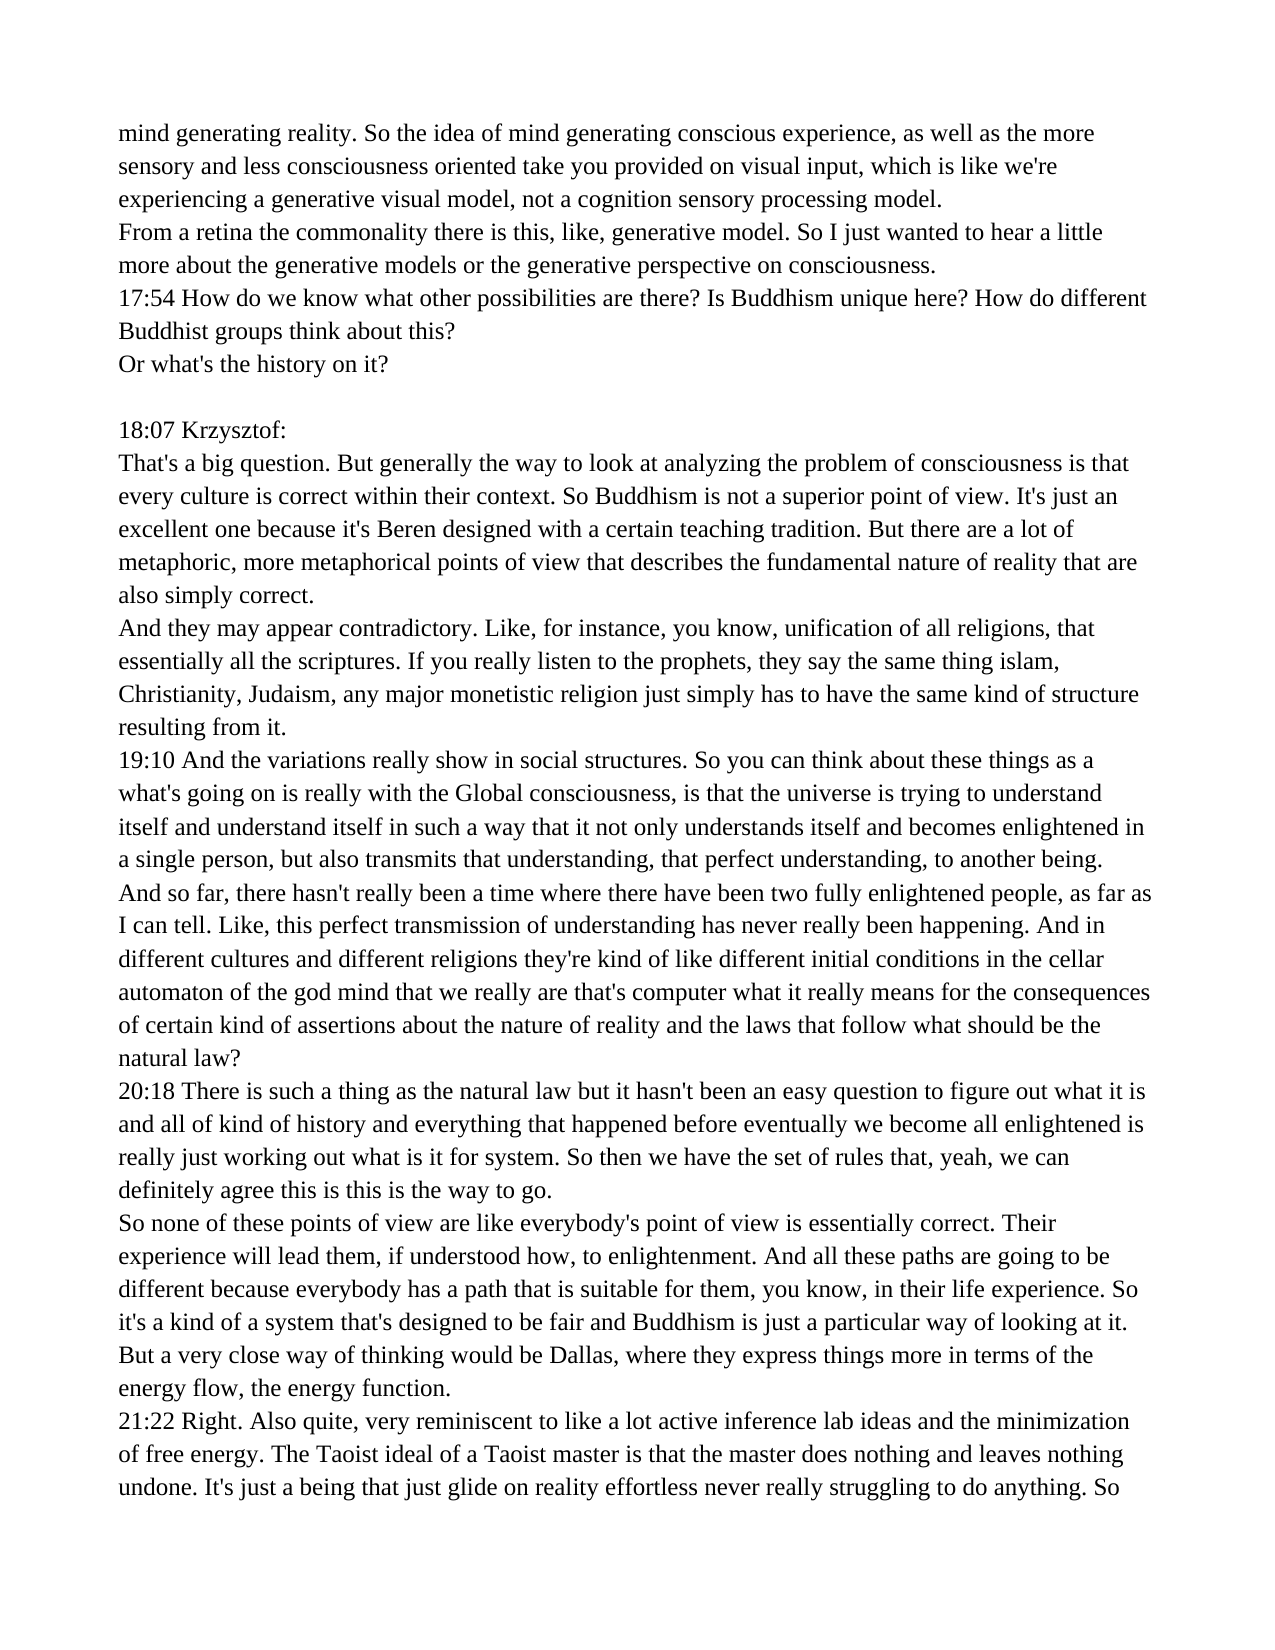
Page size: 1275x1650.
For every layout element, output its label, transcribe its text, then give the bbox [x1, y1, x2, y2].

text 17:54 How do we know what other possibilities are there? Is Buddhism unique here? How do different Buddhist groups think about this? [118, 283, 1157, 345]
text That's a big question. But generally the way to look at analyzing the problem of consciousness is that every culture is correct within their context. So Buddhism is not a superior point of view. It's just an excellent one because it's Beren designed with a certain teaching tradition. But there are a lot of metaphoric, more metaphorical points of view that describes the fundamental nature of reality that are also simply correct. [118, 448, 1157, 609]
text 19:10 And the variations really show in social structures. So you can think about these things as a what's going on is really with the Global consciousness, is that the universe is trying to understand itself and understand itself in such a way that it not only understands itself and becomes enlightened in a single person, but also transmits that understanding, that perfect understanding, to another being. [118, 746, 1157, 873]
text mind generating reality. So the idea of mind generating conscious experience, as well as the more sensory and less consciousness oriented take you provided on visual input, which is like we're experiencing a generative visual model, not a cognition sensory processing model. [118, 118, 1157, 213]
text So none of these points of view are like everybody's point of view is essentially correct. Their experience will lead them, if understood how, to enlightenment. And all these paths are going to be different because everybody has a path that is suitable for them, you know, in their life experience. So it's a kind of a system that's designed to be fair and Buddhism is just a particular way of looking at it. But a very close way of thinking would be Dallas, where they express things more in terms of the energy flow, the energy function. [118, 1208, 1157, 1402]
text And so far, there hasn't really been a time where there have been two fully enlightened people, as far as I can tell. Like, this perfect transmission of understanding has never really been happening. And in different cultures and different religions they're kind of like different initial conditions in the cellar automaton of the god mind that we really are that's computer what it really means for the consequences of certain kind of assertions about the nature of reality and the laws that follow what should be the natural law? [118, 878, 1157, 1071]
text And they may appear contradictory. Like, for instance, you know, unification of all religions, that essentially all the scriptures. If you really listen to the prophets, they say the same thing islam, Christianity, Judaism, any major monetistic religion just simply has to have the same kind of structure resulting from it. [118, 613, 1157, 741]
text Or what's the history on it? [118, 349, 1157, 378]
text 18:07 Krzysztof: [118, 415, 1157, 444]
text From a retina the commonality there is this, like, generative model. So I just wanted to hear a little more about the generative models or the generative perspective on consciousness. [118, 217, 1157, 279]
text 20:18 There is such a thing as the natural law but it hasn't been an easy question to figure out what it is and all of kind of history and everything that happened before eventually we become all enlightened is really just working out what is it for system. So then we have the set of rules that, yeah, we can definitely agree this is this is the way to go. [118, 1076, 1157, 1203]
text 21:22 Right. Also quite, very reminiscent to like a lot active inference lab ideas and the minimization of free energy. The Taoist ideal of a Taoist master is that the master does nothing and leaves nothing undone. It's just a being that just glide on reality effortless never really struggling to do anything. So [118, 1406, 1157, 1501]
